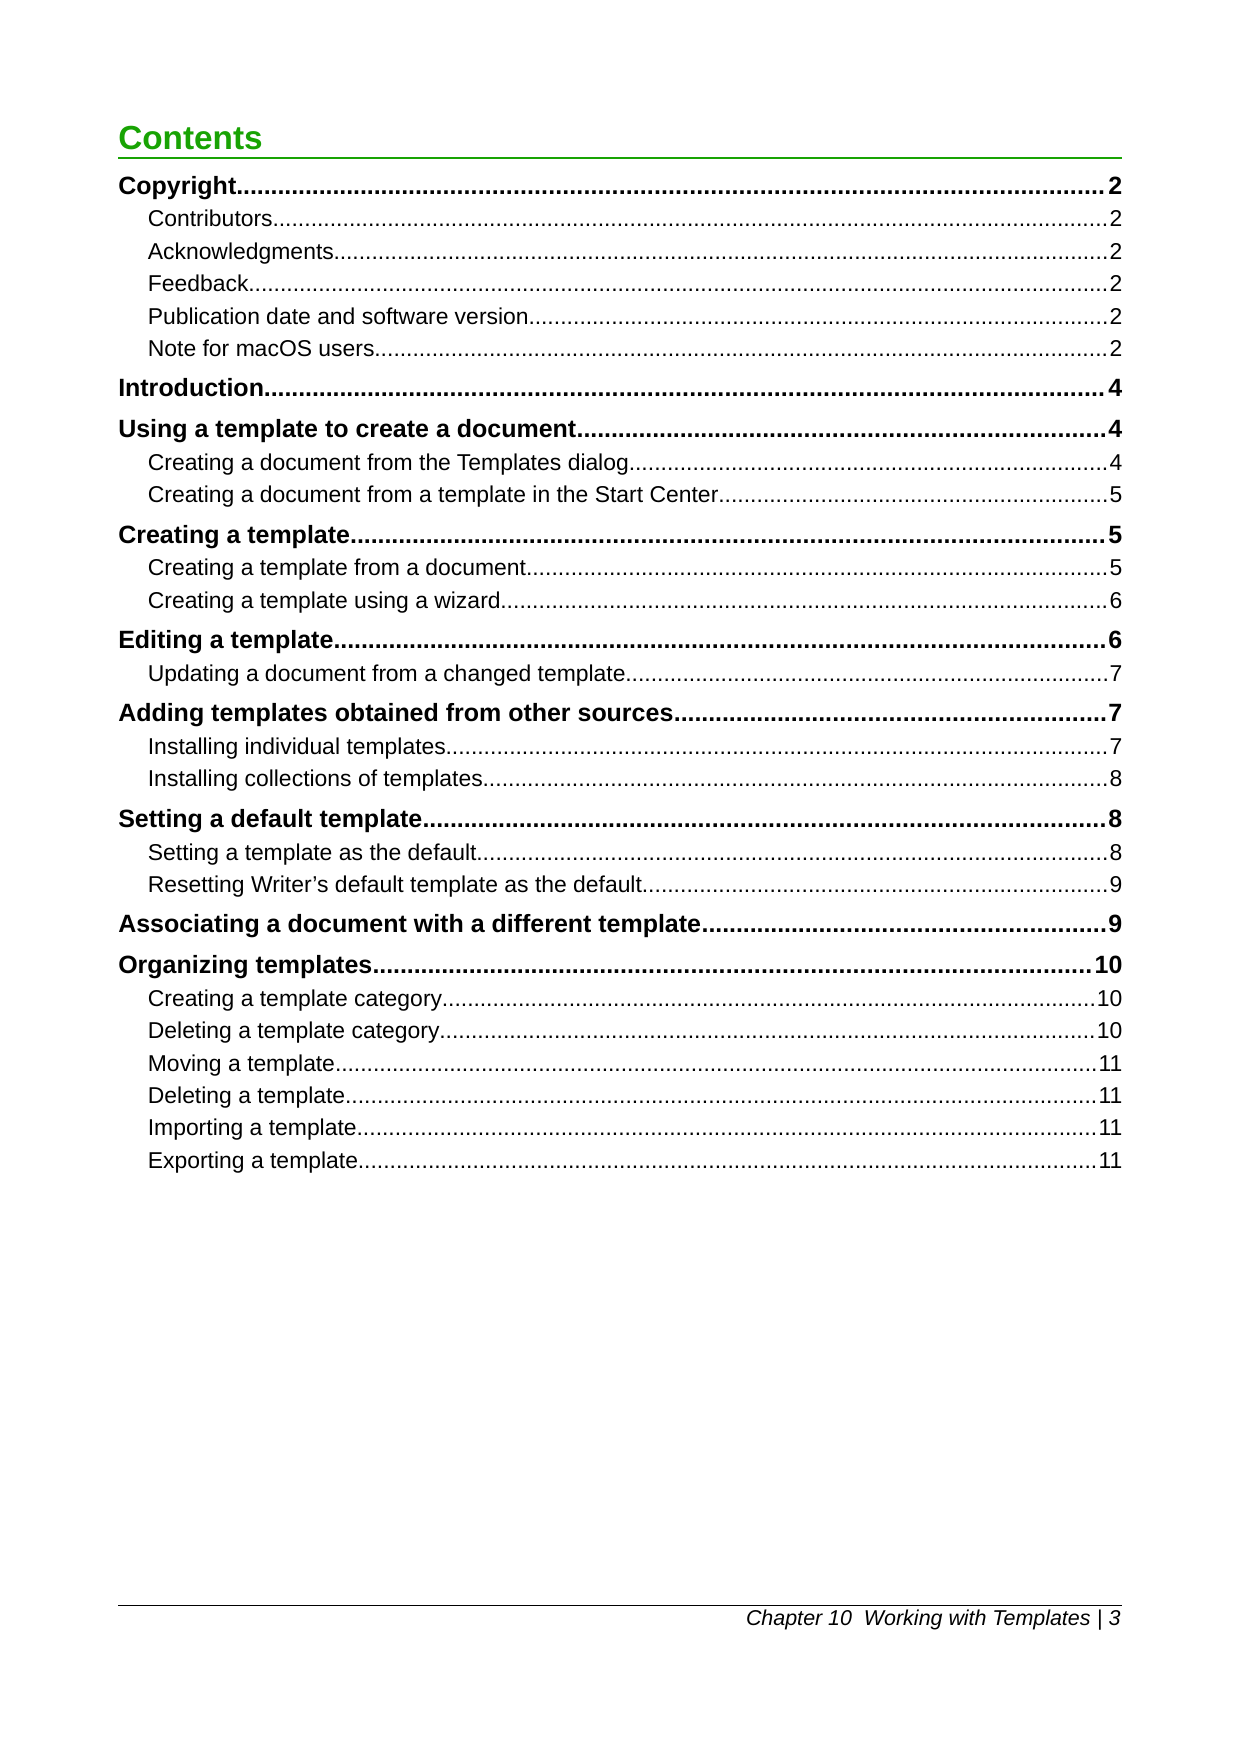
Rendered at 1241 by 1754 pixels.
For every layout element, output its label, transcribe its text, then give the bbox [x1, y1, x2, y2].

text Moving a template 11 [148, 1049, 1122, 1076]
text Publication date and software version 2 [148, 303, 1122, 329]
subtitle Contents [118, 118, 1122, 157]
text Importing a template 11 [148, 1114, 1122, 1141]
text Editing a template 6 [118, 625, 1122, 654]
text Updating a document from a changed template 7 [148, 660, 1122, 686]
text Creating a template category 10 [148, 985, 1122, 1011]
text Copyright 2 [118, 171, 1122, 199]
text Associating a document with a different template 9 [118, 909, 1122, 938]
text Creating a template from a document 5 [148, 554, 1122, 581]
text Setting a template as the default 8 [148, 838, 1122, 865]
text Deleting a template category 10 [148, 1017, 1122, 1043]
text Introduction 4 [118, 373, 1122, 402]
text Organizing templates 10 [118, 950, 1122, 979]
text Deleting a template 11 [148, 1082, 1122, 1108]
text Feedback 2 [148, 270, 1122, 297]
text Creating a document from the Templates dialog 4 [148, 449, 1122, 475]
text Creating a template using a wizard 6 [148, 587, 1122, 613]
text Contributors 2 [148, 205, 1122, 232]
text Resetting Writer’s default template as the default 9 [148, 871, 1122, 897]
text Creating a document from a template in the Start Center 5 [148, 481, 1122, 508]
text Acknowledgments 2 [148, 238, 1122, 264]
text Adding templates obtained from other sources 7 [118, 698, 1122, 727]
text Installing individual templates 7 [148, 733, 1122, 759]
text Installing collections of templates 8 [148, 765, 1122, 792]
text Note for macOS users 2 [148, 335, 1122, 361]
text Setting a default template 8 [118, 804, 1122, 832]
text Using a template to create a document 4 [118, 414, 1122, 443]
text Exporting a template 11 [148, 1147, 1122, 1173]
text Creating a template 5 [118, 519, 1122, 548]
